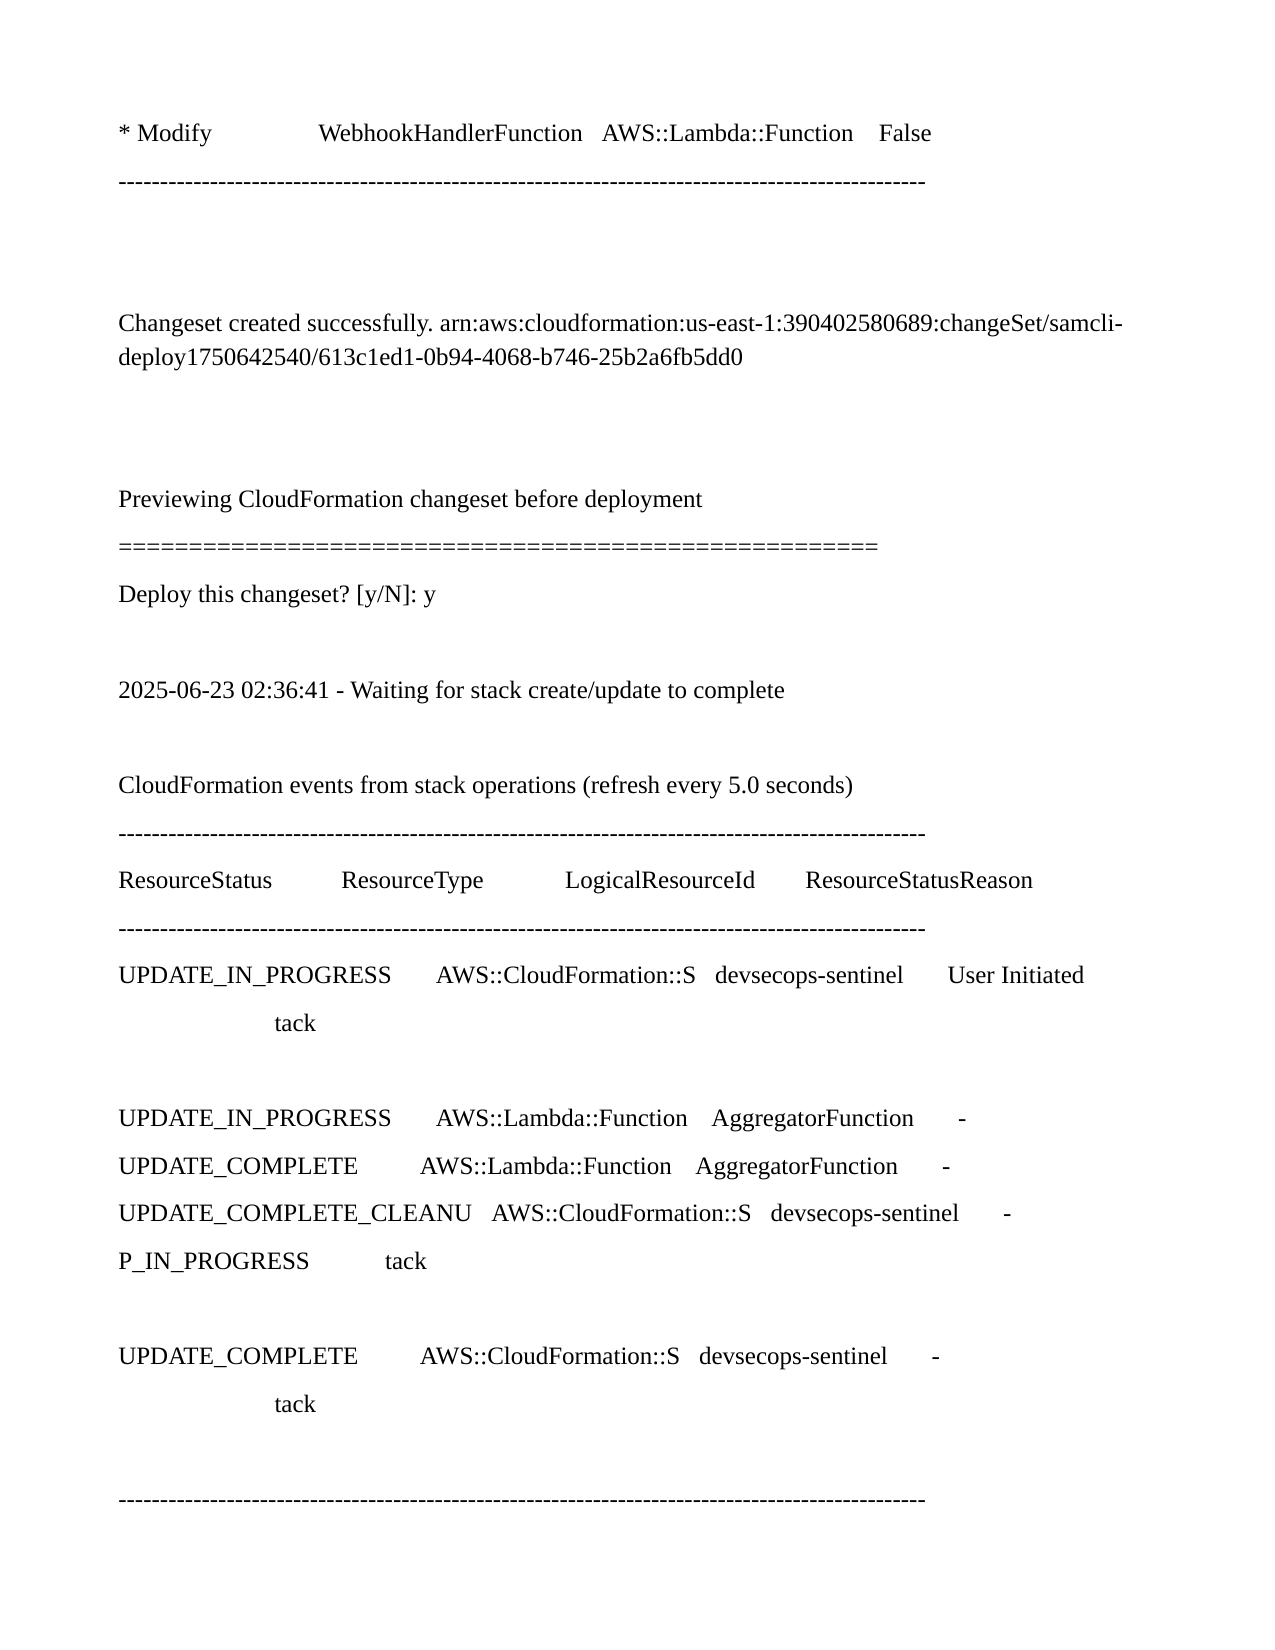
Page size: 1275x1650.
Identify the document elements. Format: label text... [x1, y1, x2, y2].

text Changeset created successfully. arn:aws:cloudformation:us-east-1:390402580689:changeSet/samcli-deploy1750642540/613c1ed1-0b94-4068-b746-25b2a6fb5dd0 [118, 308, 1157, 370]
text ------------------------------------------------------------------------------------------------- [118, 1484, 1157, 1513]
text P_IN_PROGRESS tack [118, 1246, 1157, 1275]
text ------------------------------------------------------------------------------------------------- [118, 818, 1157, 846]
text * Modify WebhookHandlerFunction AWS::Lambda::Function False [118, 118, 1157, 147]
text UPDATE_COMPLETE_CLEANU AWS::CloudFormation::S devsecops-sentinel - [118, 1198, 1157, 1227]
text ------------------------------------------------------------------------------------------------- [118, 166, 1157, 194]
text ------------------------------------------------------------------------------------------------- [118, 913, 1157, 942]
text ====================================================== [118, 532, 1157, 561]
text UPDATE_IN_PROGRESS AWS::Lambda::Function AggregatorFunction - [118, 1103, 1157, 1132]
text UPDATE_COMPLETE AWS::CloudFormation::S devsecops-sentinel - [118, 1341, 1157, 1370]
text tack [118, 1008, 1157, 1037]
text tack [118, 1389, 1157, 1418]
text CloudFormation events from stack operations (refresh every 5.0 seconds) [118, 770, 1157, 799]
text ResourceStatus ResourceType LogicalResourceId ResourceStatusReason [118, 865, 1157, 894]
text Deploy this changeset? [y/N]: y [118, 579, 1157, 608]
text UPDATE_IN_PROGRESS AWS::CloudFormation::S devsecops-sentinel User Initiated [118, 960, 1157, 989]
text UPDATE_COMPLETE AWS::Lambda::Function AggregatorFunction - [118, 1151, 1157, 1179]
text Previewing CloudFormation changeset before deployment [118, 484, 1157, 513]
text 2025-06-23 02:36:41 - Waiting for stack create/update to complete [118, 675, 1157, 703]
